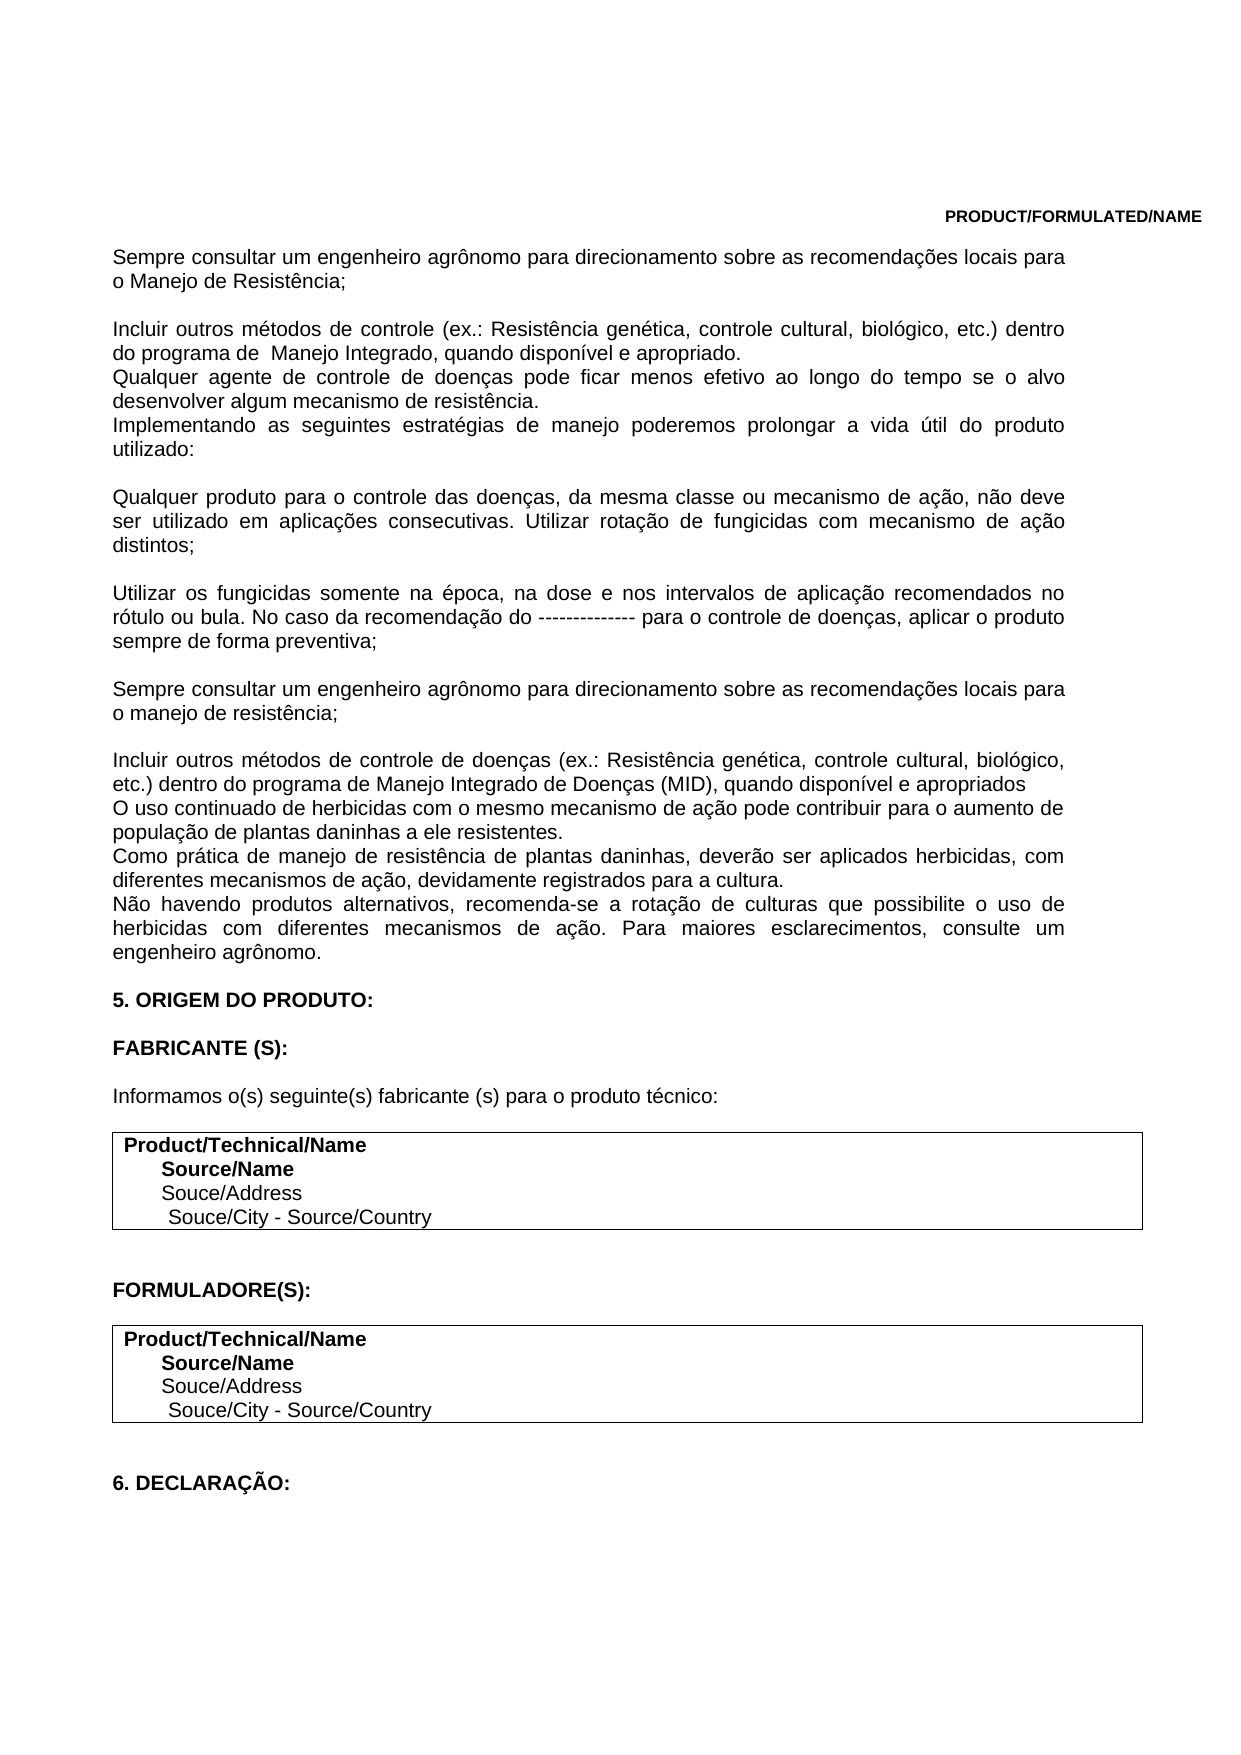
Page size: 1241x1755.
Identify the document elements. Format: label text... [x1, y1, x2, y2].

text Qualquer produto para o controle das doenças, da mesma classe ou mecanismo de ação, não deve ser utilizado em aplicações consecutivas. Utilizar rotação de fungicidas com mecanismo de ação distintos; [112, 485, 1066, 557]
text Incluir outros métodos de controle (ex.: Resistência genética, controle cultural, biológico, etc.) dentro do programa de Manejo Integrado, quando disponível e apropriado. [112, 317, 1066, 365]
subtitle 6. DECLARAÇÃO: [112, 1471, 1128, 1495]
text Utilizar os fungicidas somente na época, na dose e nos intervalos de aplicação recomendados no rótulo ou bula. No caso da recomendação do -------------- para o controle de doenças, aplicar o produto sempre de forma preventiva; [112, 581, 1066, 652]
text FABRICANTE (S): [112, 1036, 1113, 1060]
text Não havendo produtos alternativos, recomenda-se a rotação de culturas que possibilite o uso de herbicidas com diferentes mecanismos de ação. Para maiores esclarecimentos, consulte um engenheiro agrônomo. [112, 892, 1066, 964]
text Sempre consultar um engenheiro agrônomo para direcionamento sobre as recomendações locais para o Manejo de Resistência; [112, 245, 1066, 293]
text Implementando as seguintes estratégias de manejo poderemos prolongar a vida útil do produto utilizado: [112, 413, 1066, 461]
text Incluir outros métodos de controle de doenças (ex.: Resistência genética, controle cultural, biológico, etc.) dentro do programa de Manejo Integrado de Doenças (MID), quando disponível e apropriados [112, 748, 1066, 796]
text FORMULADORE(S): [112, 1277, 1128, 1301]
text Qualquer agente de controle de doenças pode ficar menos efetivo ao longo do tempo se o alvo desenvolver algum mecanismo de resistência. [112, 365, 1066, 413]
text Sempre consultar um engenheiro agrônomo para direcionamento sobre as recomendações locais para o manejo de resistência; [112, 676, 1066, 724]
text Como prática de manejo de resistência de plantas daninhas, deverão ser aplicados herbicidas, com diferentes mecanismos de ação, devidamente registrados para a cultura. [112, 844, 1066, 892]
text O uso continuado de herbicidas com o mesmo mecanismo de ação pode contribuir para o aumento de população de plantas daninhas a ele resistentes. [112, 796, 1066, 844]
subtitle 5. ORIGEM DO PRODUTO: [112, 988, 1128, 1012]
text Informamos o(s) seguinte(s) fabricante (s) para o produto técnico: [112, 1084, 1113, 1108]
table_header Product/Technical/Name Source/Name Souce/Address Souce/City - Source/Country [113, 1326, 1142, 1422]
table_header Product/Technical/Name Source/Name Souce/Address Souce/City - Source/Country [113, 1133, 1142, 1228]
